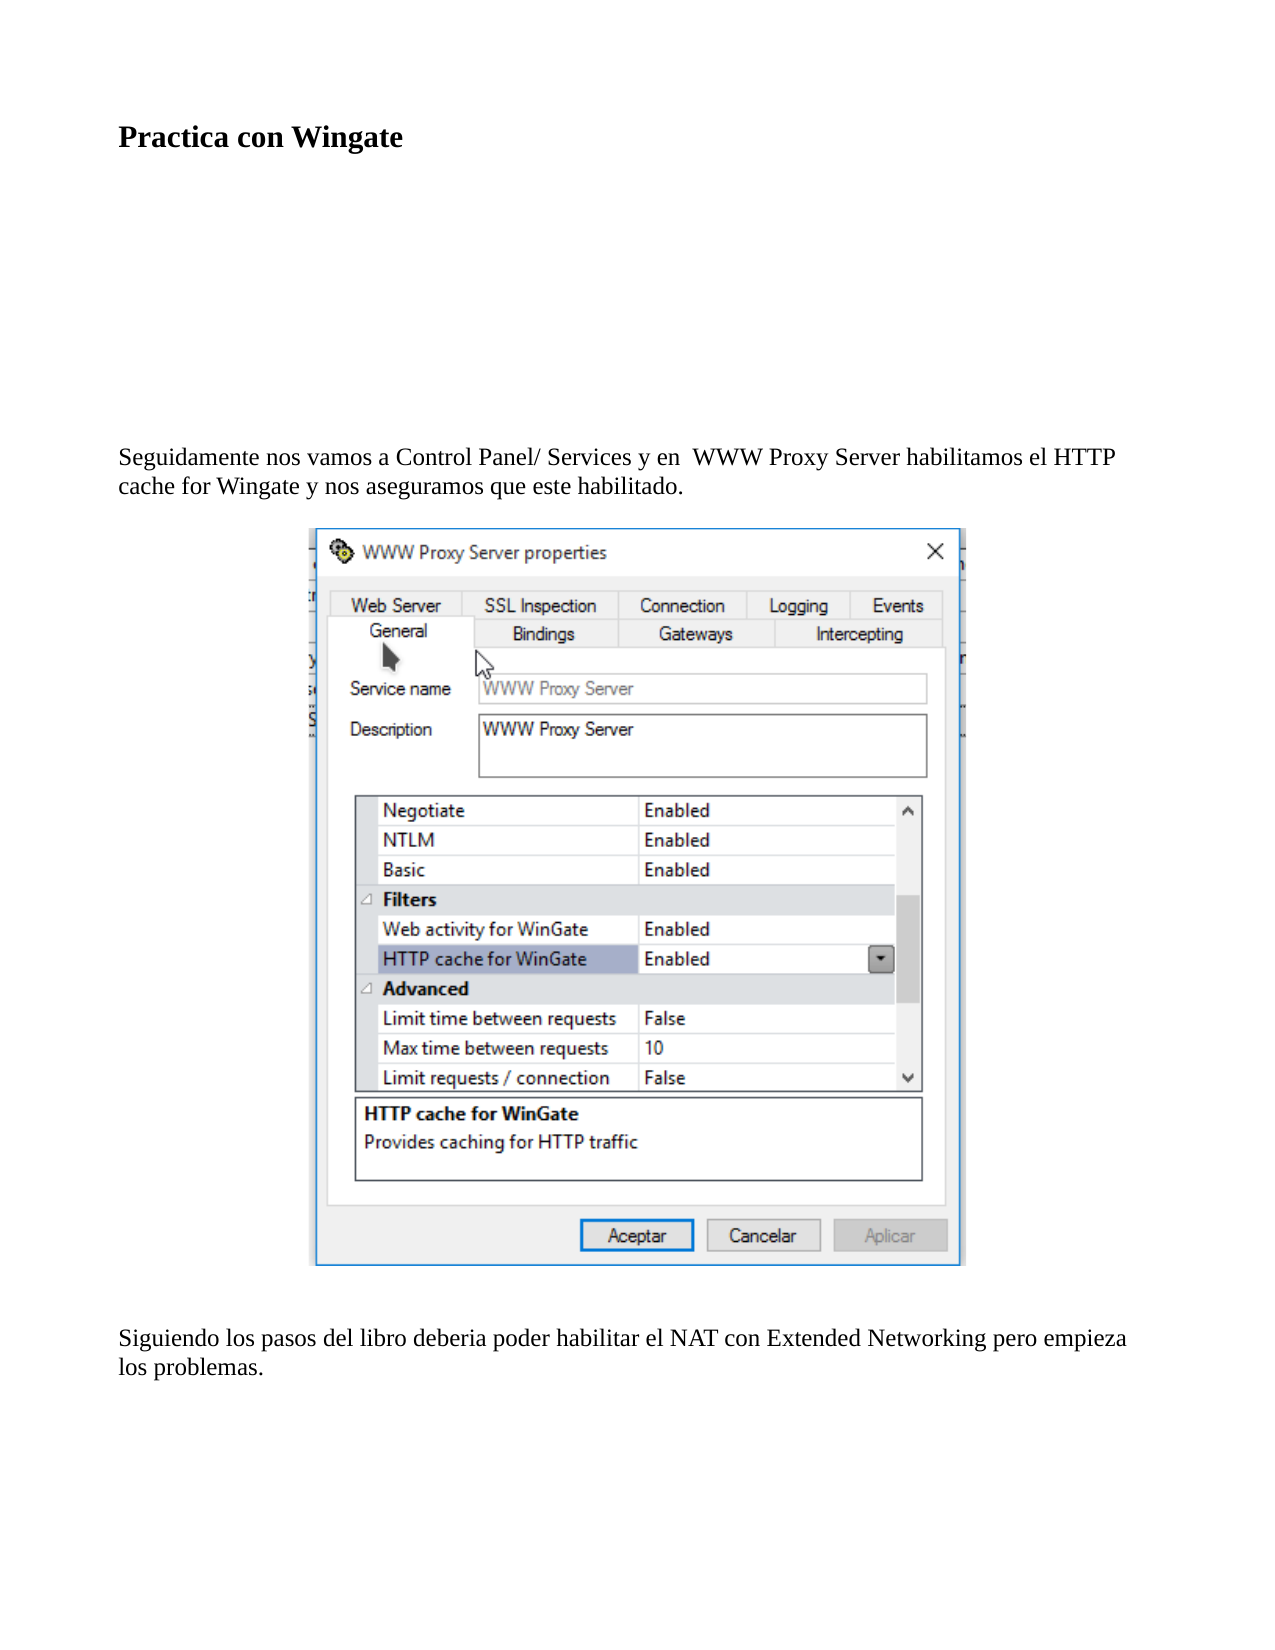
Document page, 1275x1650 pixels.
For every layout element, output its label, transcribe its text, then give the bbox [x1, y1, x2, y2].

text Siguiendo los pasos del libro deberia poder habilitar el NAT con Extended Networking pero empieza los problemas. [118, 1323, 1157, 1381]
picture [308, 528, 967, 1266]
text Seguidamente nos vamos a Control Panel/ Services y en WWW Proxy Server habilitamos el HTTP cache for Wingate y nos aseguramos que este habilitado. [118, 442, 1157, 500]
